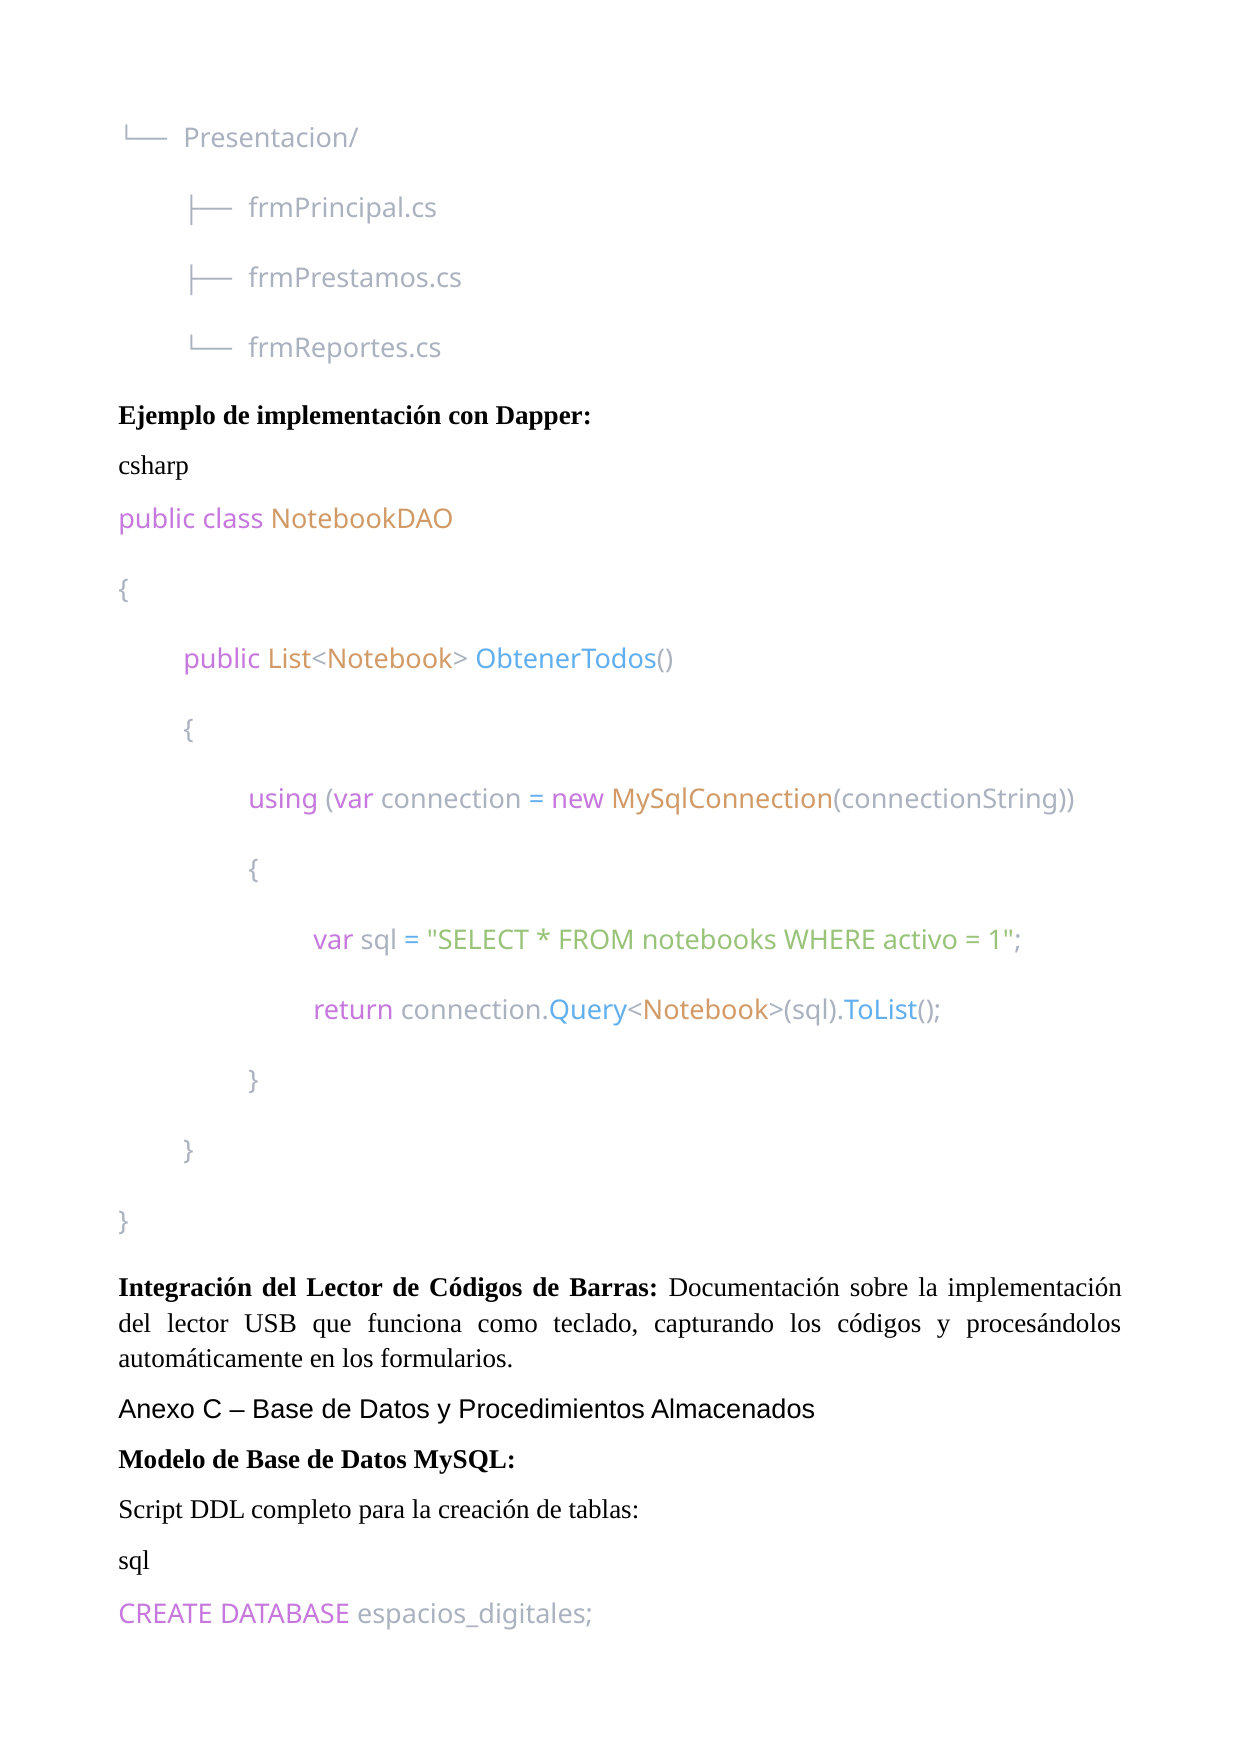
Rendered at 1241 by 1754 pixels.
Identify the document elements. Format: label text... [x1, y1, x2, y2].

text Ejemplo de implementación con Dapper: [118, 399, 1122, 430]
text Integración del Lector de Códigos de Barras: Documentación sobre la implementación del lector USB que funciona como teclado, capturando los códigos y procesándolos automáticamente en los formularios. [118, 1271, 1122, 1373]
text CREATE DATABASE espacios_digitales; [118, 1594, 1122, 1631]
text } [118, 1201, 1122, 1238]
text └── frmReportes.cs [118, 329, 1122, 366]
text public List<Notebook> ObtenerTodos() [118, 639, 1122, 676]
text { [118, 850, 1122, 887]
text } [118, 1131, 1122, 1168]
text ├── frmPrestamos.cs [118, 258, 1122, 296]
text return connection.Query<Notebook>(sql).ToList(); [118, 990, 1122, 1027]
text } [118, 1061, 1122, 1098]
text sql [118, 1544, 1122, 1575]
text { [118, 569, 1122, 606]
text └── Presentacion/ [118, 118, 1122, 155]
text ├── frmPrincipal.cs [118, 188, 1122, 225]
text Modelo de Base de Datos MySQL: [118, 1443, 1122, 1474]
subtitle Anexo C – Base de Datos y Procedimientos Almacenados [118, 1393, 1122, 1424]
text public class NotebookDAO [118, 499, 1122, 536]
text csharp [118, 449, 1122, 480]
text { [118, 709, 1122, 747]
text Script DDL completo para la creación de tablas: [118, 1493, 1122, 1525]
text var sql = "SELECT * FROM notebooks WHERE activo = 1"; [118, 920, 1122, 957]
text using (var connection = new MySqlConnection(connectionString)) [118, 780, 1122, 817]
